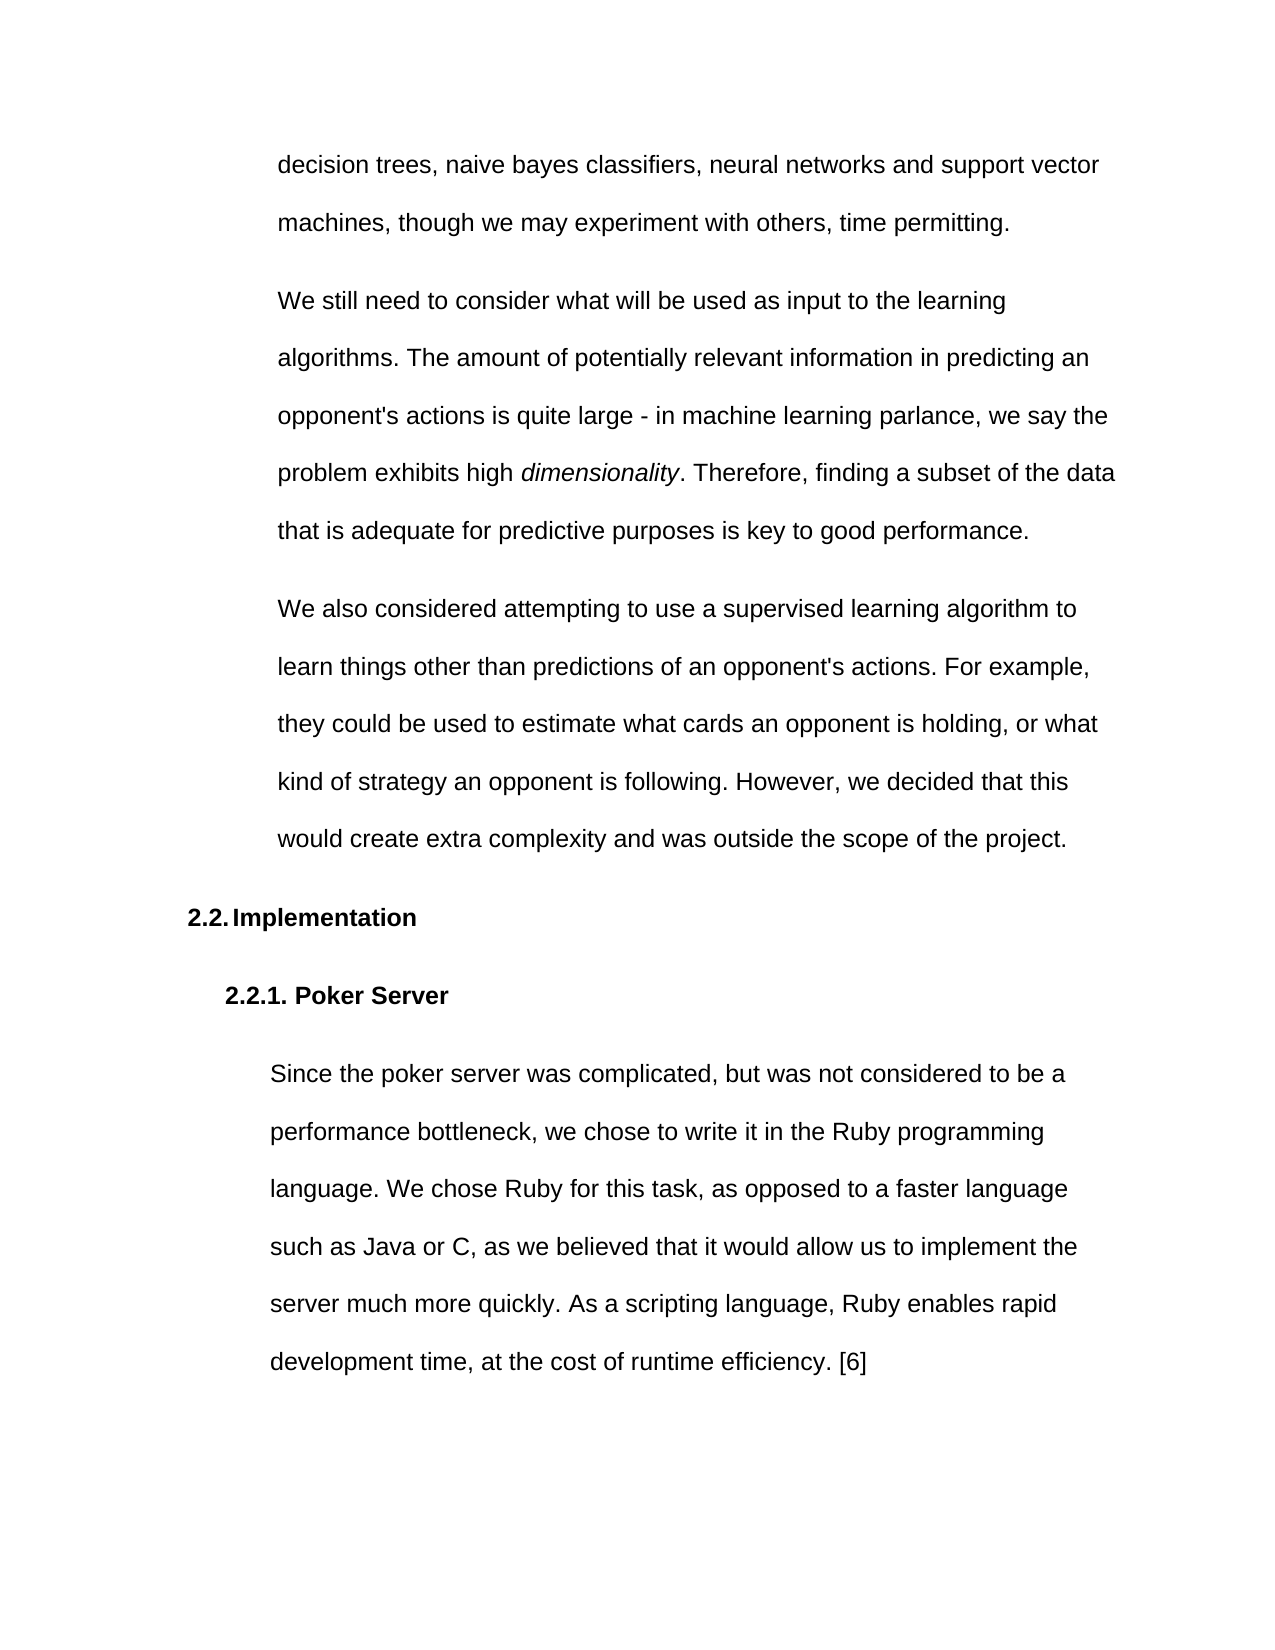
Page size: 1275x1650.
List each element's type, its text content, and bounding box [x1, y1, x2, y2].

list Poker Server [225, 981, 1125, 1009]
list We also considered attempting to use a supervised learning algorithm to learn things other than predictions of an opponent's actions. For example, they could be used to estimate what cards an opponent is holding, or what kind of strategy an opponent is following. However, we decided that this would create extra complexity and was outside the scope of the project. [277, 594, 1125, 853]
list decision trees, naive bayes classifiers, neural networks and support vector machines, though we may experiment with others, time permitting. [277, 150, 1125, 236]
list We still need to consider what will be used as input to the learning algorithms. The amount of potentially relevant information in predicting an opponent's actions is quite large - in machine learning parlance, we say the problem exhibits high dimensionality. Therefore, finding a subset of the data that is adequate for predictive purposes is key to good performance. [277, 286, 1125, 544]
list Since the poker server was complicated, but was not considered to be a performance bottleneck, we chose to write it in the Ruby programming language. We chose Ruby for this task, as opposed to a faster language such as Java or C, as we believed that it would allow us to implement the server much more quickly. As a scripting language, Ruby enables rapid development time, at the cost of runtime efficiency. [6] [232, 1059, 1125, 1375]
list Implementation [187, 902, 1125, 931]
